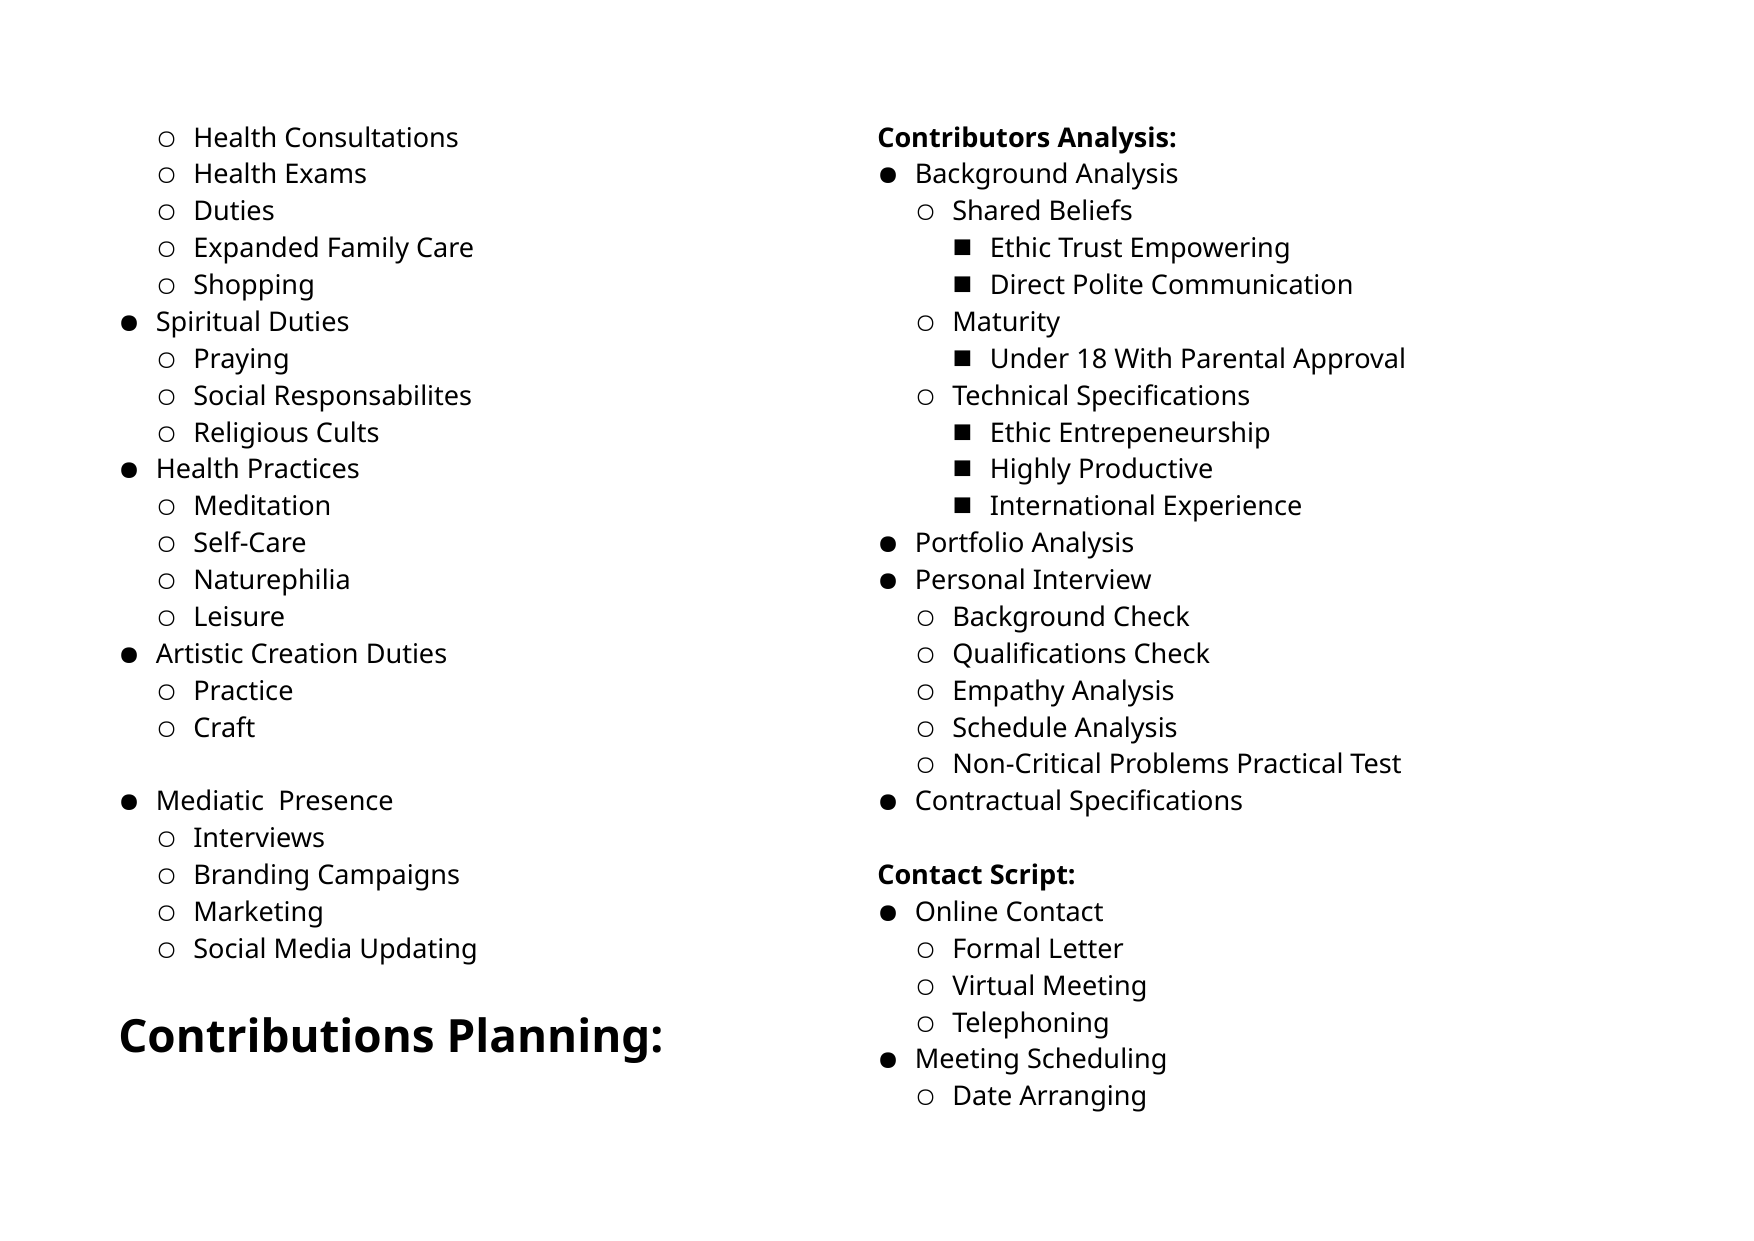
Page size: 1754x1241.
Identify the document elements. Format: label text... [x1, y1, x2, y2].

list Empathy Analysis [914, 671, 1636, 708]
list Health Practices [118, 450, 877, 487]
list Qualifications Check [914, 634, 1636, 671]
list Religious Cults [156, 413, 877, 450]
list Background Analysis [877, 155, 1636, 192]
text Contact Script: [877, 856, 1636, 892]
list Schedule Analysis [914, 708, 1636, 745]
list Shared Beliefs [914, 192, 1636, 229]
list Marketing [156, 892, 877, 929]
list Contractual Specifications [877, 782, 1636, 819]
list Branding Campaigns [156, 856, 877, 892]
list Highly Productive [952, 450, 1636, 487]
list Ethic Entrepeneurship [952, 413, 1636, 450]
subtitle Shopping [156, 266, 877, 302]
list Under 18 With Parental Approval [952, 339, 1636, 376]
list Maturity [914, 302, 1636, 339]
list Background Check [914, 597, 1636, 634]
text Contributions Planning: [118, 1003, 877, 1066]
list Personal Interview [877, 561, 1636, 597]
list Meeting Scheduling [877, 1040, 1636, 1077]
list Social Responsabilites [156, 376, 877, 413]
subtitle Duties [156, 192, 877, 229]
list International Experience [952, 487, 1636, 524]
list Virtual Meeting [914, 966, 1636, 1003]
list Interviews [156, 819, 877, 856]
list Naturephilia [156, 561, 877, 597]
list Practice [156, 671, 877, 708]
list Self-Care [156, 524, 877, 561]
list Mediatic Presence [118, 782, 877, 819]
list Social Media Updating [156, 929, 877, 966]
list Telephoning [914, 1003, 1636, 1040]
subtitle Health Exams [156, 155, 877, 192]
list Formal Letter [914, 929, 1636, 966]
list Ethic Trust Empowering [952, 229, 1636, 266]
list Online Contact [877, 892, 1636, 929]
list Non-Critical Problems Practical Test [914, 745, 1636, 782]
list Spiritual Duties [118, 302, 877, 339]
list Artistic Creation Duties [118, 634, 877, 671]
list Craft [156, 708, 877, 745]
list Praying [156, 339, 877, 376]
list Technical Specifications [914, 376, 1636, 413]
list Direct Polite Communication [952, 266, 1636, 302]
list Date Arranging [914, 1077, 1636, 1114]
text Contributors Analysis: [877, 118, 1636, 155]
list Leisure [156, 597, 877, 634]
list Meditation [156, 487, 877, 524]
list Portfolio Analysis [877, 524, 1636, 561]
subtitle Expanded Family Care [156, 229, 877, 266]
subtitle Health Consultations [156, 118, 877, 155]
